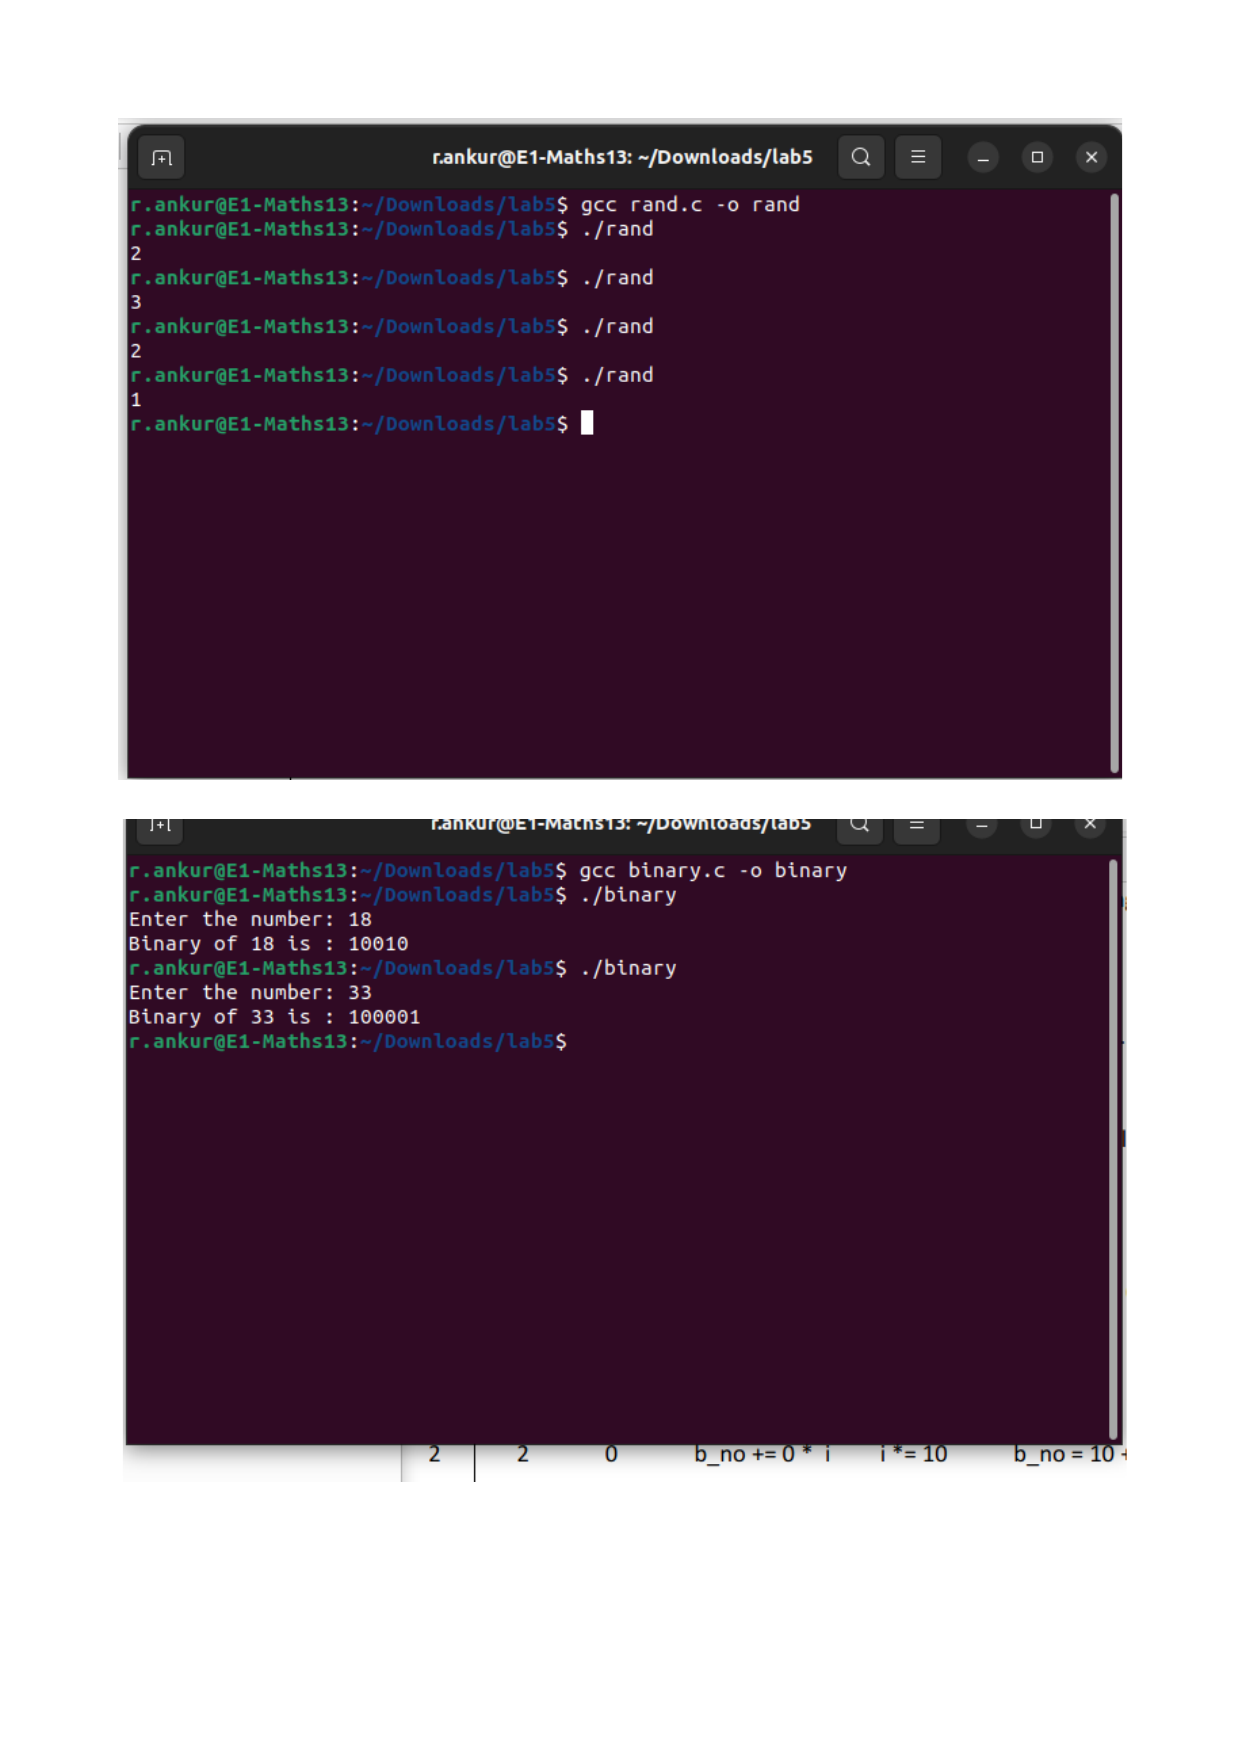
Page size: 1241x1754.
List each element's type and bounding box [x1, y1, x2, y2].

picture [118, 118, 1123, 780]
picture [122, 819, 1127, 1482]
